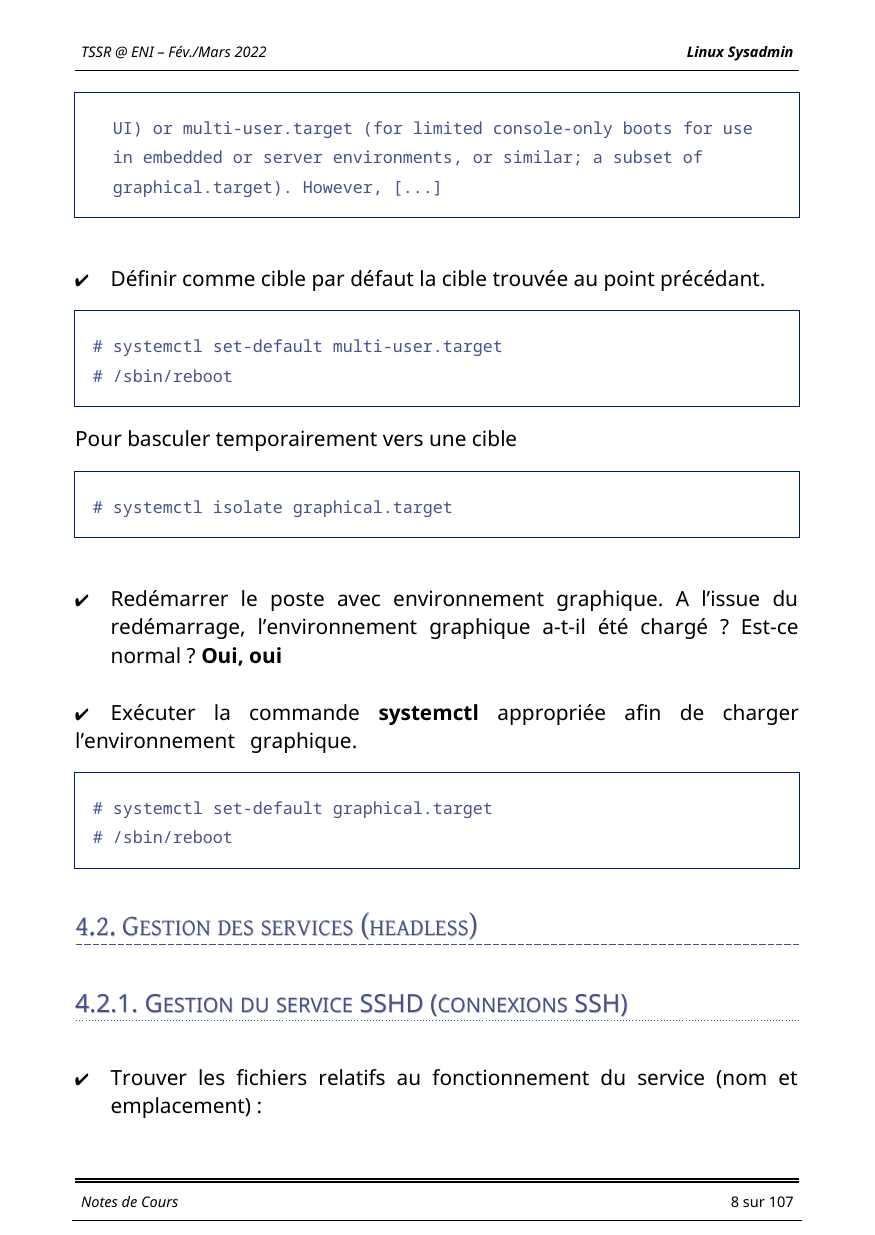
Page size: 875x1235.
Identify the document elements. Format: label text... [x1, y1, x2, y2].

text UI) or multi-user.target (for limited console-only boots for use [75, 93, 799, 122]
text Pour basculer temporairement vers une cible [75, 424, 799, 453]
list Trouver les fichiers relatifs au fonctionnement du service (nom et emplacement) : [75, 1063, 799, 1119]
text # /sbin/reboot [75, 340, 799, 406]
text graphical.target). However, [...] [75, 151, 799, 217]
text 4.2. Gestion des services (headless) [75, 910, 799, 945]
text 4.2.1. Gestion du service SSHD (connexions SSH) [75, 986, 799, 1021]
text # systemctl isolate graphical.target [75, 472, 799, 537]
list Exécuter la commande systemctl appropriée afin de charger l’environnement graphique. [75, 698, 799, 754]
text # systemctl set-default graphical.target [75, 773, 799, 802]
text # systemctl set-default multi-user.target [75, 311, 799, 340]
list Redémarrer le poste avec environnement graphique. A l’issue du redémarrage, l’environnement graphique a-t-il été chargé ? Est-ce normal ? Oui, oui [75, 584, 799, 669]
text # /sbin/reboot [75, 802, 799, 868]
text in embedded or server environments, or similar; a subset of [75, 122, 799, 151]
list Définir comme cible par défaut la cible trouvée au point précédant. [75, 264, 799, 293]
